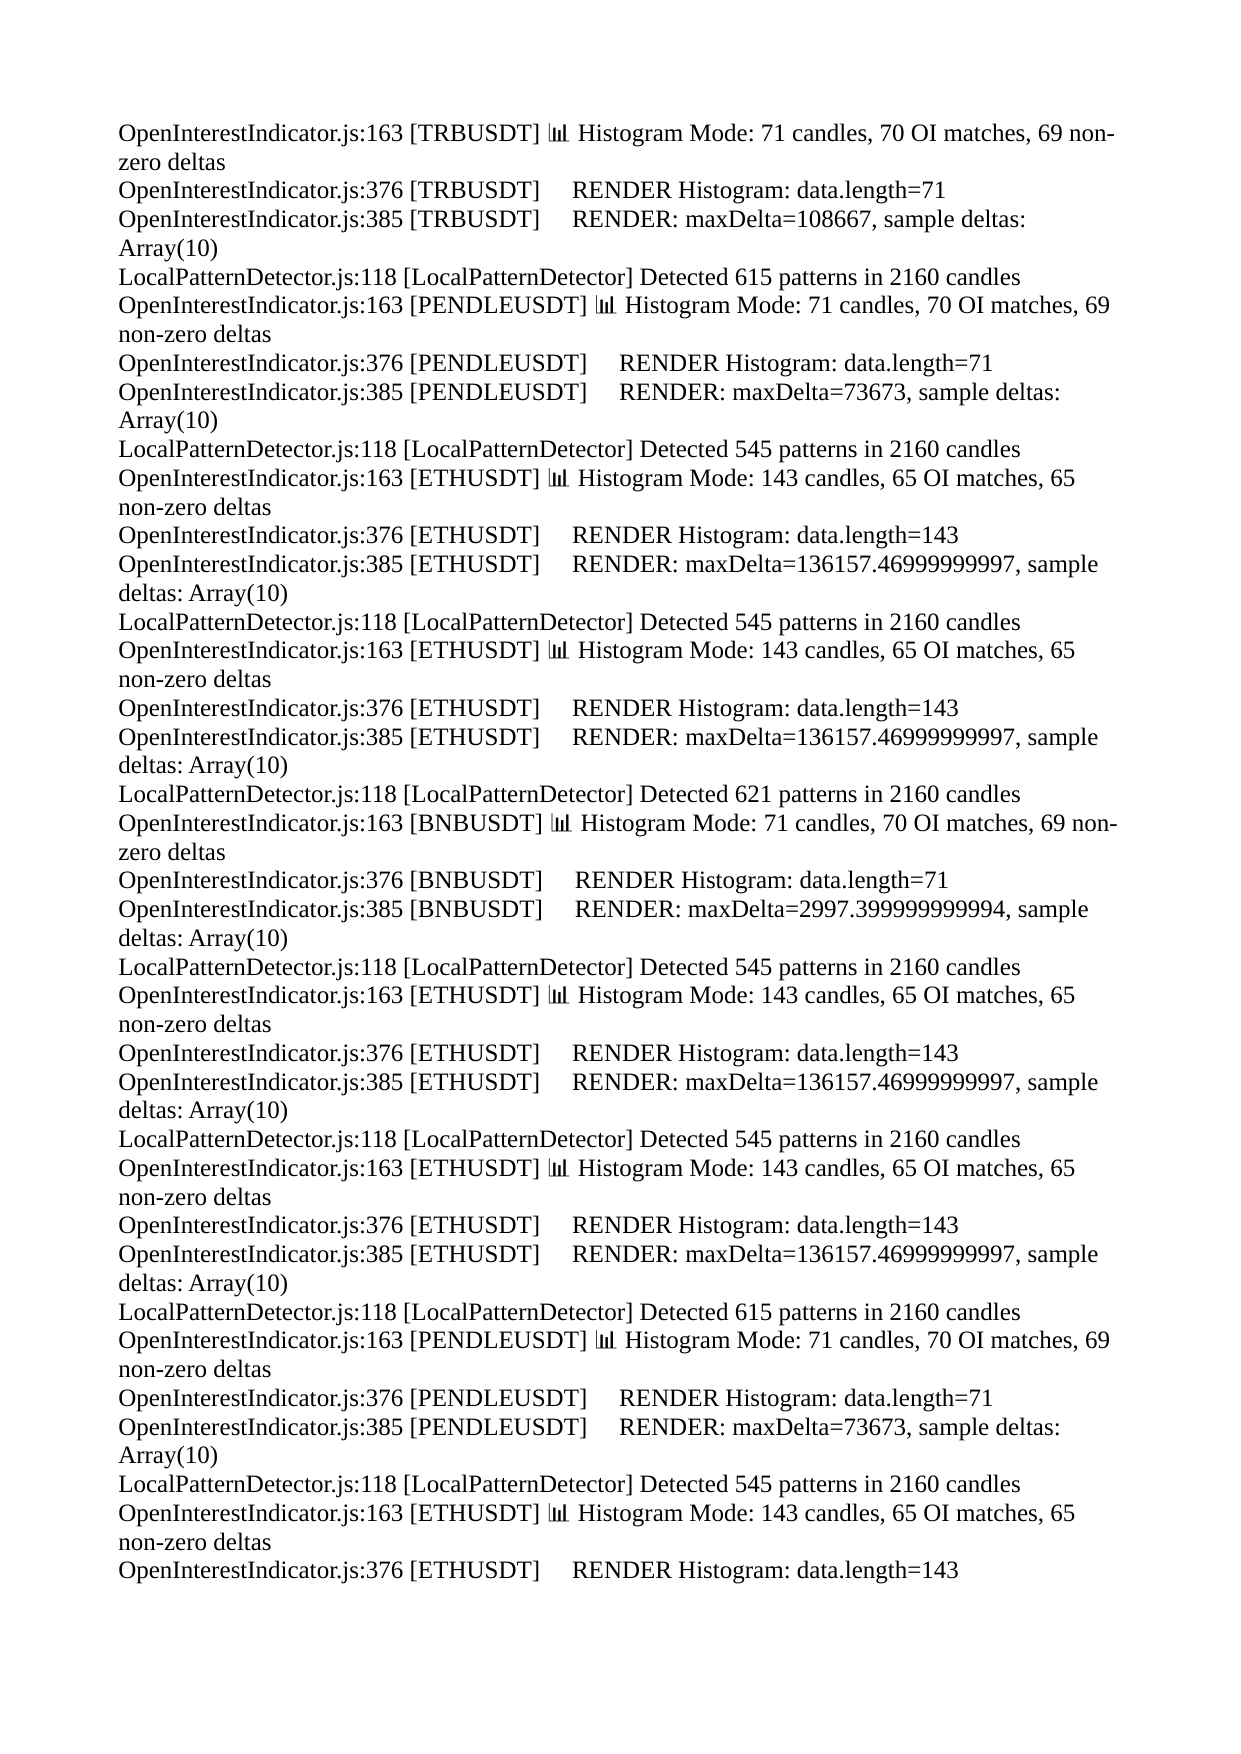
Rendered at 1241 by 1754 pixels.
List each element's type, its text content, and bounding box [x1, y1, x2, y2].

text OpenInterestIndicator.js:376 [PENDLEUSDT] 🎨 RENDER Histogram: data.length=71 [118, 1383, 1122, 1412]
text OpenInterestIndicator.js:376 [ETHUSDT] 🎨 RENDER Histogram: data.length=143 [118, 1556, 1122, 1584]
text OpenInterestIndicator.js:385 [PENDLEUSDT] 🎨 RENDER: maxDelta=73673, sample deltas: Array(10) [118, 1412, 1122, 1469]
text OpenInterestIndicator.js:163 [ETHUSDT] 📊 Histogram Mode: 143 candles, 65 OI matches, 65 non-zero deltas [118, 1498, 1122, 1556]
text OpenInterestIndicator.js:163 [ETHUSDT] 📊 Histogram Mode: 143 candles, 65 OI matches, 65 non-zero deltas [118, 981, 1122, 1038]
text OpenInterestIndicator.js:376 [ETHUSDT] 🎨 RENDER Histogram: data.length=143 [118, 693, 1122, 722]
text OpenInterestIndicator.js:163 [ETHUSDT] 📊 Histogram Mode: 143 candles, 65 OI matches, 65 non-zero deltas [118, 463, 1122, 521]
text OpenInterestIndicator.js:163 [BNBUSDT] 📊 Histogram Mode: 71 candles, 70 OI matches, 69 non-zero deltas [118, 808, 1122, 866]
text OpenInterestIndicator.js:376 [TRBUSDT] 🎨 RENDER Histogram: data.length=71 [118, 176, 1122, 204]
text LocalPatternDetector.js:118 [LocalPatternDetector] Detected 621 patterns in 2160 candles [118, 779, 1122, 808]
text OpenInterestIndicator.js:376 [ETHUSDT] 🎨 RENDER Histogram: data.length=143 [118, 1211, 1122, 1239]
text OpenInterestIndicator.js:376 [PENDLEUSDT] 🎨 RENDER Histogram: data.length=71 [118, 348, 1122, 377]
text OpenInterestIndicator.js:376 [ETHUSDT] 🎨 RENDER Histogram: data.length=143 [118, 1038, 1122, 1067]
text LocalPatternDetector.js:118 [LocalPatternDetector] Detected 615 patterns in 2160 candles [118, 262, 1122, 291]
text OpenInterestIndicator.js:163 [ETHUSDT] 📊 Histogram Mode: 143 candles, 65 OI matches, 65 non-zero deltas [118, 1153, 1122, 1211]
text OpenInterestIndicator.js:385 [ETHUSDT] 🎨 RENDER: maxDelta=136157.46999999997, sample deltas: Array(10) [118, 1067, 1122, 1124]
text LocalPatternDetector.js:118 [LocalPatternDetector] Detected 545 patterns in 2160 candles [118, 1124, 1122, 1153]
text OpenInterestIndicator.js:385 [TRBUSDT] 🎨 RENDER: maxDelta=108667, sample deltas: Array(10) [118, 204, 1122, 262]
text OpenInterestIndicator.js:385 [BNBUSDT] 🎨 RENDER: maxDelta=2997.399999999994, sample deltas: Array(10) [118, 894, 1122, 952]
text LocalPatternDetector.js:118 [LocalPatternDetector] Detected 545 patterns in 2160 candles [118, 952, 1122, 981]
text LocalPatternDetector.js:118 [LocalPatternDetector] Detected 545 patterns in 2160 candles [118, 1469, 1122, 1498]
text OpenInterestIndicator.js:385 [ETHUSDT] 🎨 RENDER: maxDelta=136157.46999999997, sample deltas: Array(10) [118, 722, 1122, 779]
text OpenInterestIndicator.js:163 [ETHUSDT] 📊 Histogram Mode: 143 candles, 65 OI matches, 65 non-zero deltas [118, 636, 1122, 693]
text OpenInterestIndicator.js:376 [ETHUSDT] 🎨 RENDER Histogram: data.length=143 [118, 521, 1122, 549]
text OpenInterestIndicator.js:163 [PENDLEUSDT] 📊 Histogram Mode: 71 candles, 70 OI matches, 69 non-zero deltas [118, 1326, 1122, 1383]
text LocalPatternDetector.js:118 [LocalPatternDetector] Detected 615 patterns in 2160 candles [118, 1297, 1122, 1326]
text LocalPatternDetector.js:118 [LocalPatternDetector] Detected 545 patterns in 2160 candles [118, 434, 1122, 463]
text OpenInterestIndicator.js:385 [ETHUSDT] 🎨 RENDER: maxDelta=136157.46999999997, sample deltas: Array(10) [118, 549, 1122, 607]
text OpenInterestIndicator.js:376 [BNBUSDT] 🎨 RENDER Histogram: data.length=71 [118, 866, 1122, 894]
text OpenInterestIndicator.js:385 [PENDLEUSDT] 🎨 RENDER: maxDelta=73673, sample deltas: Array(10) [118, 377, 1122, 434]
text OpenInterestIndicator.js:163 [TRBUSDT] 📊 Histogram Mode: 71 candles, 70 OI matches, 69 non-zero deltas [118, 118, 1122, 176]
text OpenInterestIndicator.js:163 [PENDLEUSDT] 📊 Histogram Mode: 71 candles, 70 OI matches, 69 non-zero deltas [118, 291, 1122, 348]
text LocalPatternDetector.js:118 [LocalPatternDetector] Detected 545 patterns in 2160 candles [118, 607, 1122, 636]
text OpenInterestIndicator.js:385 [ETHUSDT] 🎨 RENDER: maxDelta=136157.46999999997, sample deltas: Array(10) [118, 1239, 1122, 1297]
